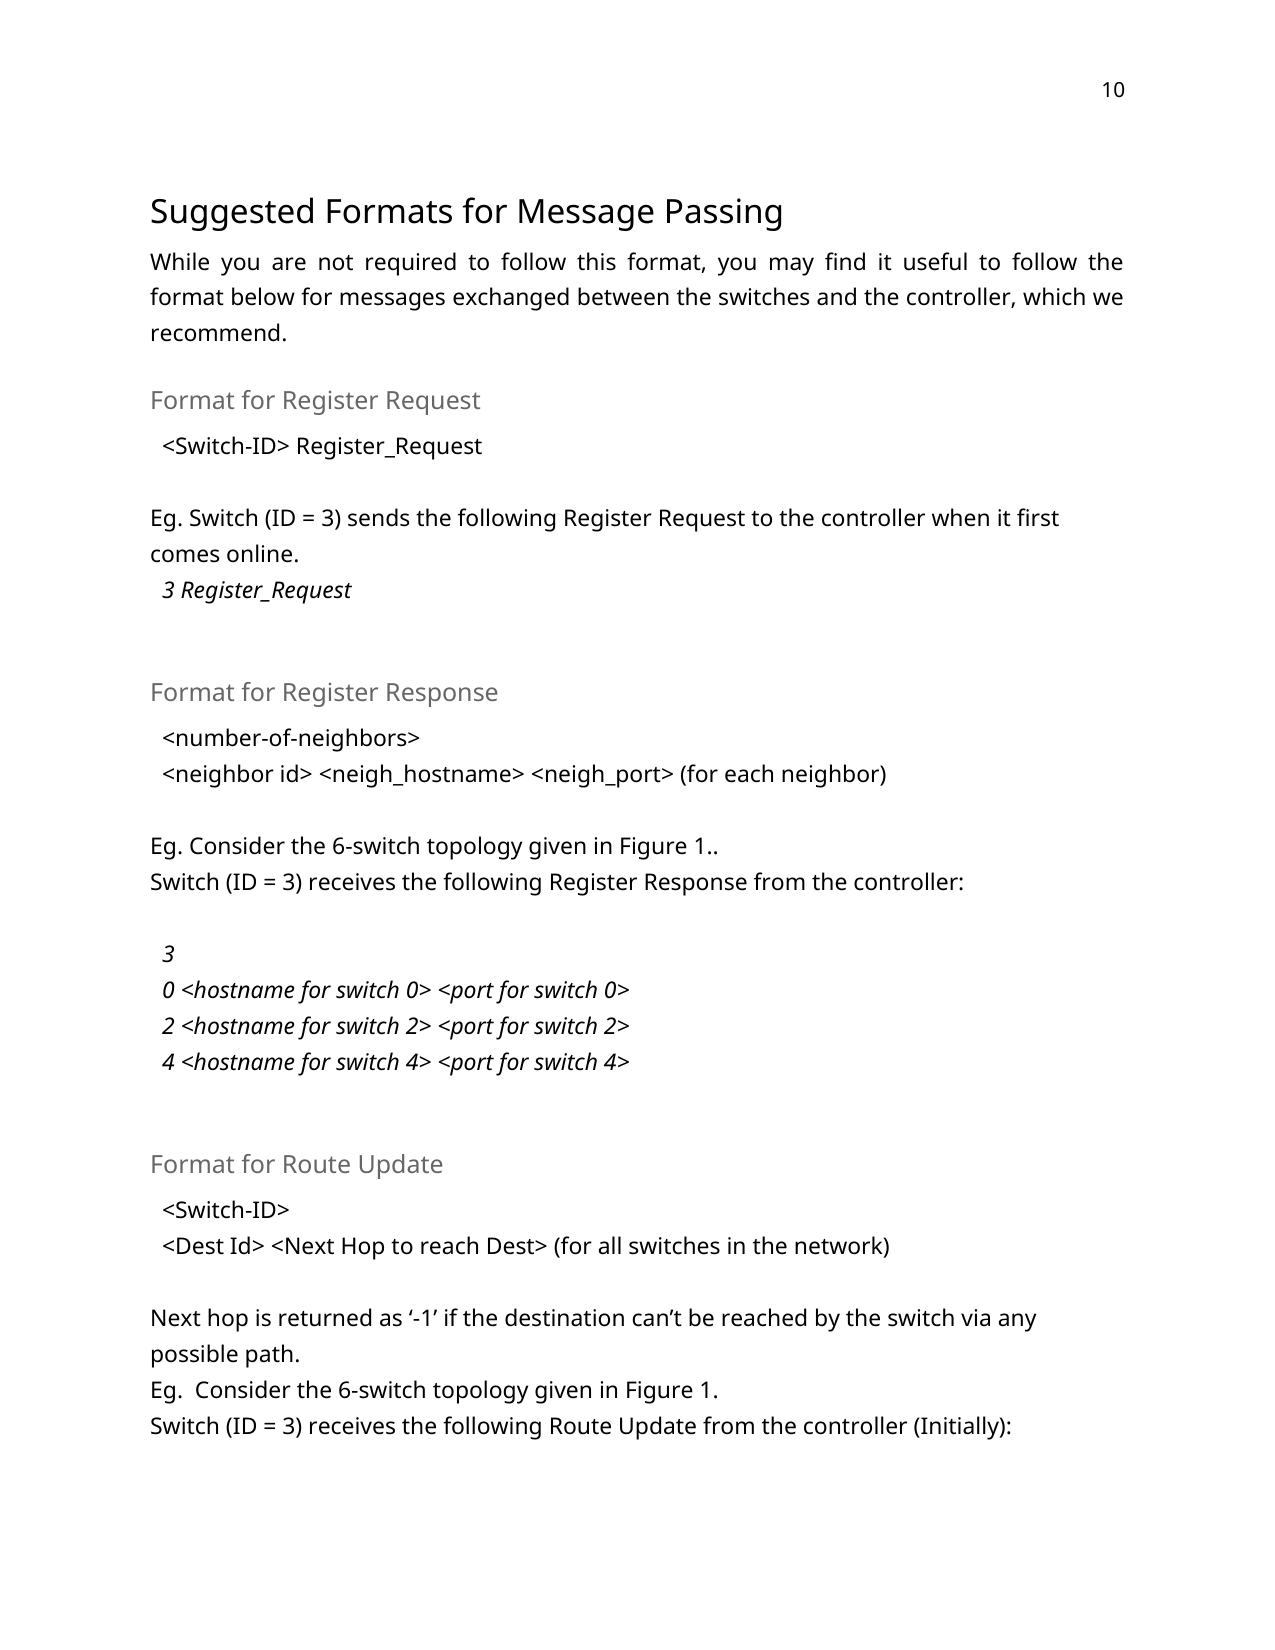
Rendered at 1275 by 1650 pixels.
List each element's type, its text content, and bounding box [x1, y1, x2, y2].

subtitle Suggested Formats for Message Passing [150, 187, 1125, 233]
text Switch (ID = 3) receives the following Register Response from the controller: [150, 866, 1125, 897]
text 3 0 <hostname for switch 0> <port for switch 0> 2 <hostname for switch 2> <port for switch 2> 4 <hostname for switch 4> <port for switch 4> [150, 902, 1125, 1077]
text Switch (ID = 3) receives the following Route Update from the controller (Initially): [150, 1410, 1125, 1441]
text While you are not required to follow this format, you may find it useful to follow the format below for messages exchanged between the switches and the controller, which we recommend. [150, 245, 1125, 348]
subtitle Format for Route Update [150, 1147, 1125, 1181]
text Eg. Consider the 6-switch topology given in Figure 1.. [150, 830, 1125, 861]
text <Switch-ID> <Dest Id> <Next Hop to reach Dest> (for all switches in the network) [150, 1194, 1125, 1261]
text <number-of-neighbors> <neighbor id> <neigh_hostname> <neigh_port> (for each neighbor) [150, 722, 1125, 789]
subtitle Format for Register Response [150, 675, 1125, 709]
text Next hop is returned as ‘-1’ if the destination can’t be reached by the switch via any possible path. [150, 1302, 1125, 1369]
text Eg. Switch (ID = 3) sends the following Register Request to the controller when it first comes online. 3 Register_Request [150, 502, 1125, 605]
subtitle Format for Register Request [150, 382, 1125, 416]
text <Switch-ID> Register_Request [150, 430, 1125, 461]
text Eg. Consider the 6-switch topology given in Figure 1. [150, 1374, 1125, 1405]
